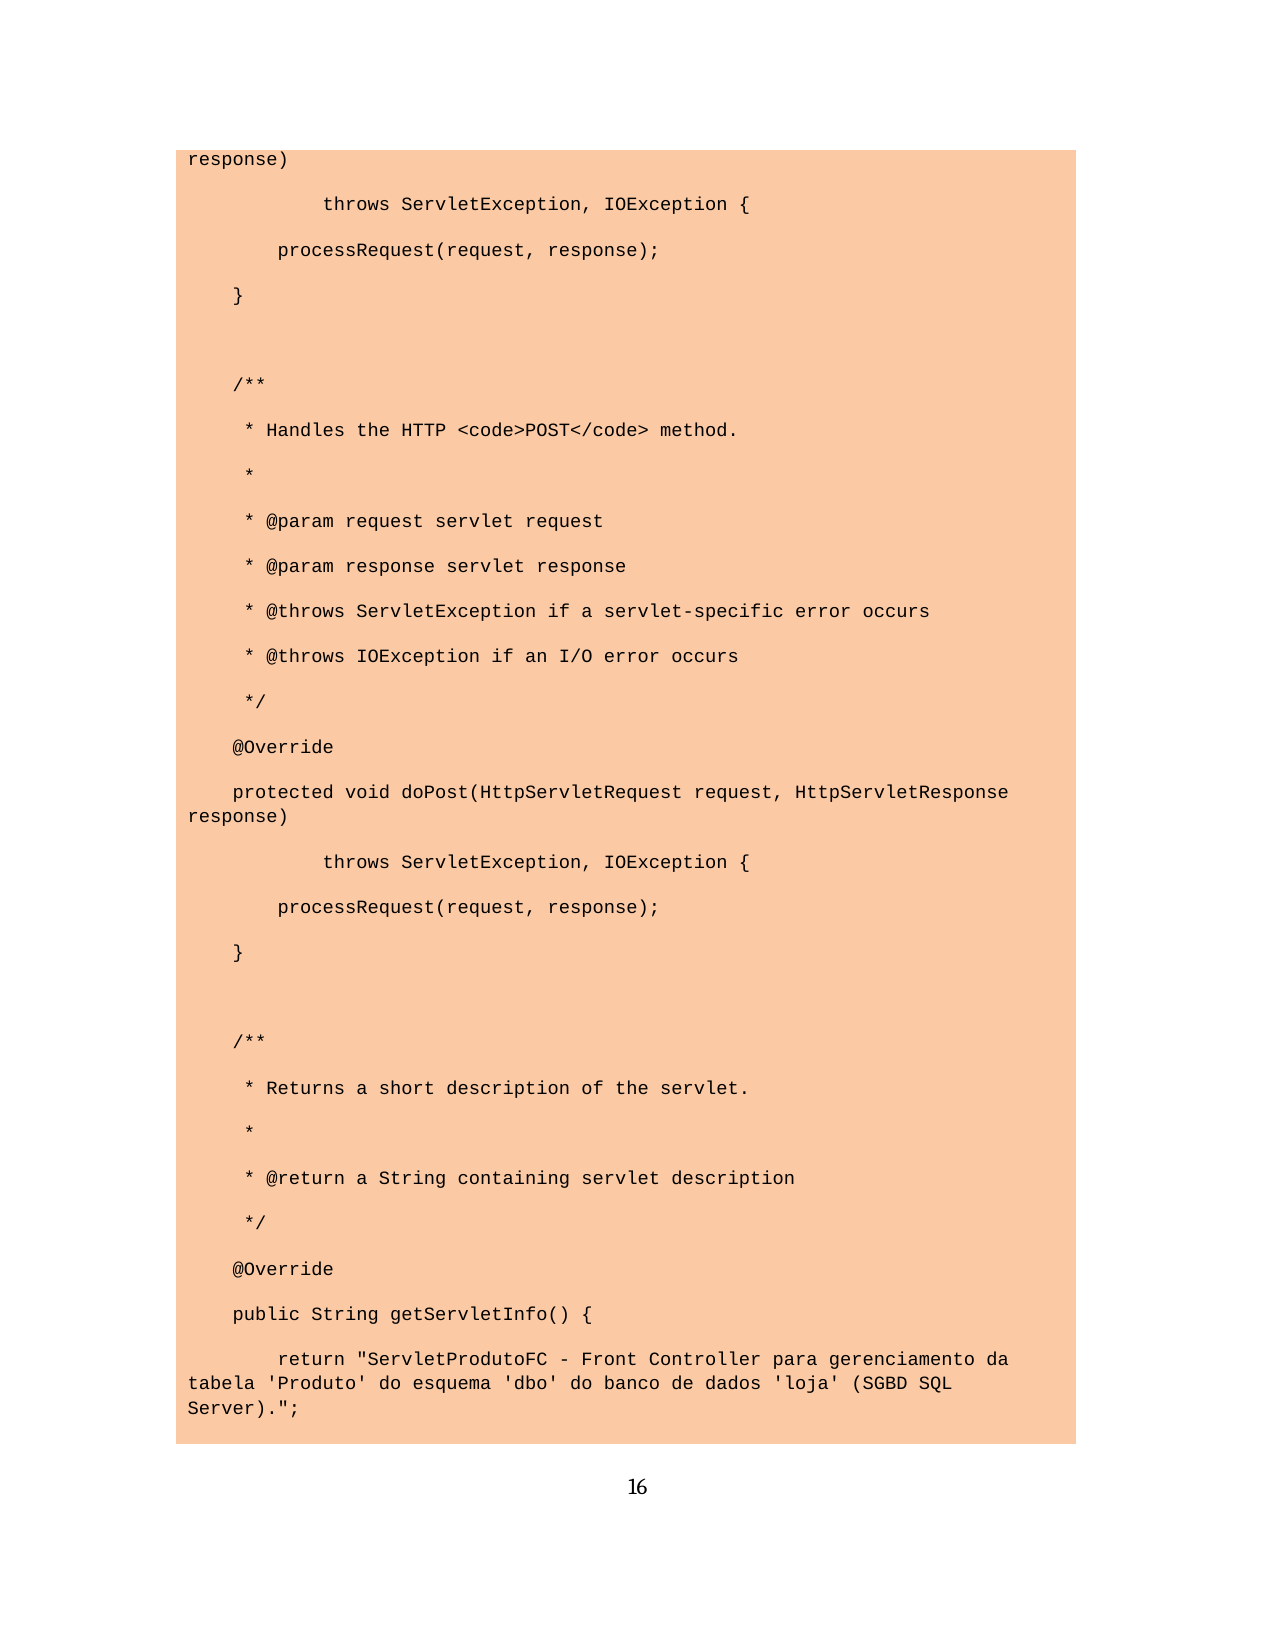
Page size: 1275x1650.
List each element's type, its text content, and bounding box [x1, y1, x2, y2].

table_header response) throws ServletException, IOException { processRequest(request, response); } /** * Handles the HTTP <code>POST</code> method. * * @param request servlet request * @param response servlet response * @throws ServletException if a servlet-specific error occurs * @throws IOException if an I/O error occurs */ @Override protected void doPost(HttpServletRequest request, HttpServletResponse response) throws ServletException, IOException { processRequest(request, response); } /** * Returns a short description of the servlet. * * @return a String containing servlet description */ @Override public String getServletInfo() { return "ServletProdutoFC - Front Controller para gerenciamento da tabela 'Produto' do esquema 'dbo' do banco de dados 'loja' (SGBD SQL Server)."; [176, 150, 1076, 1444]
